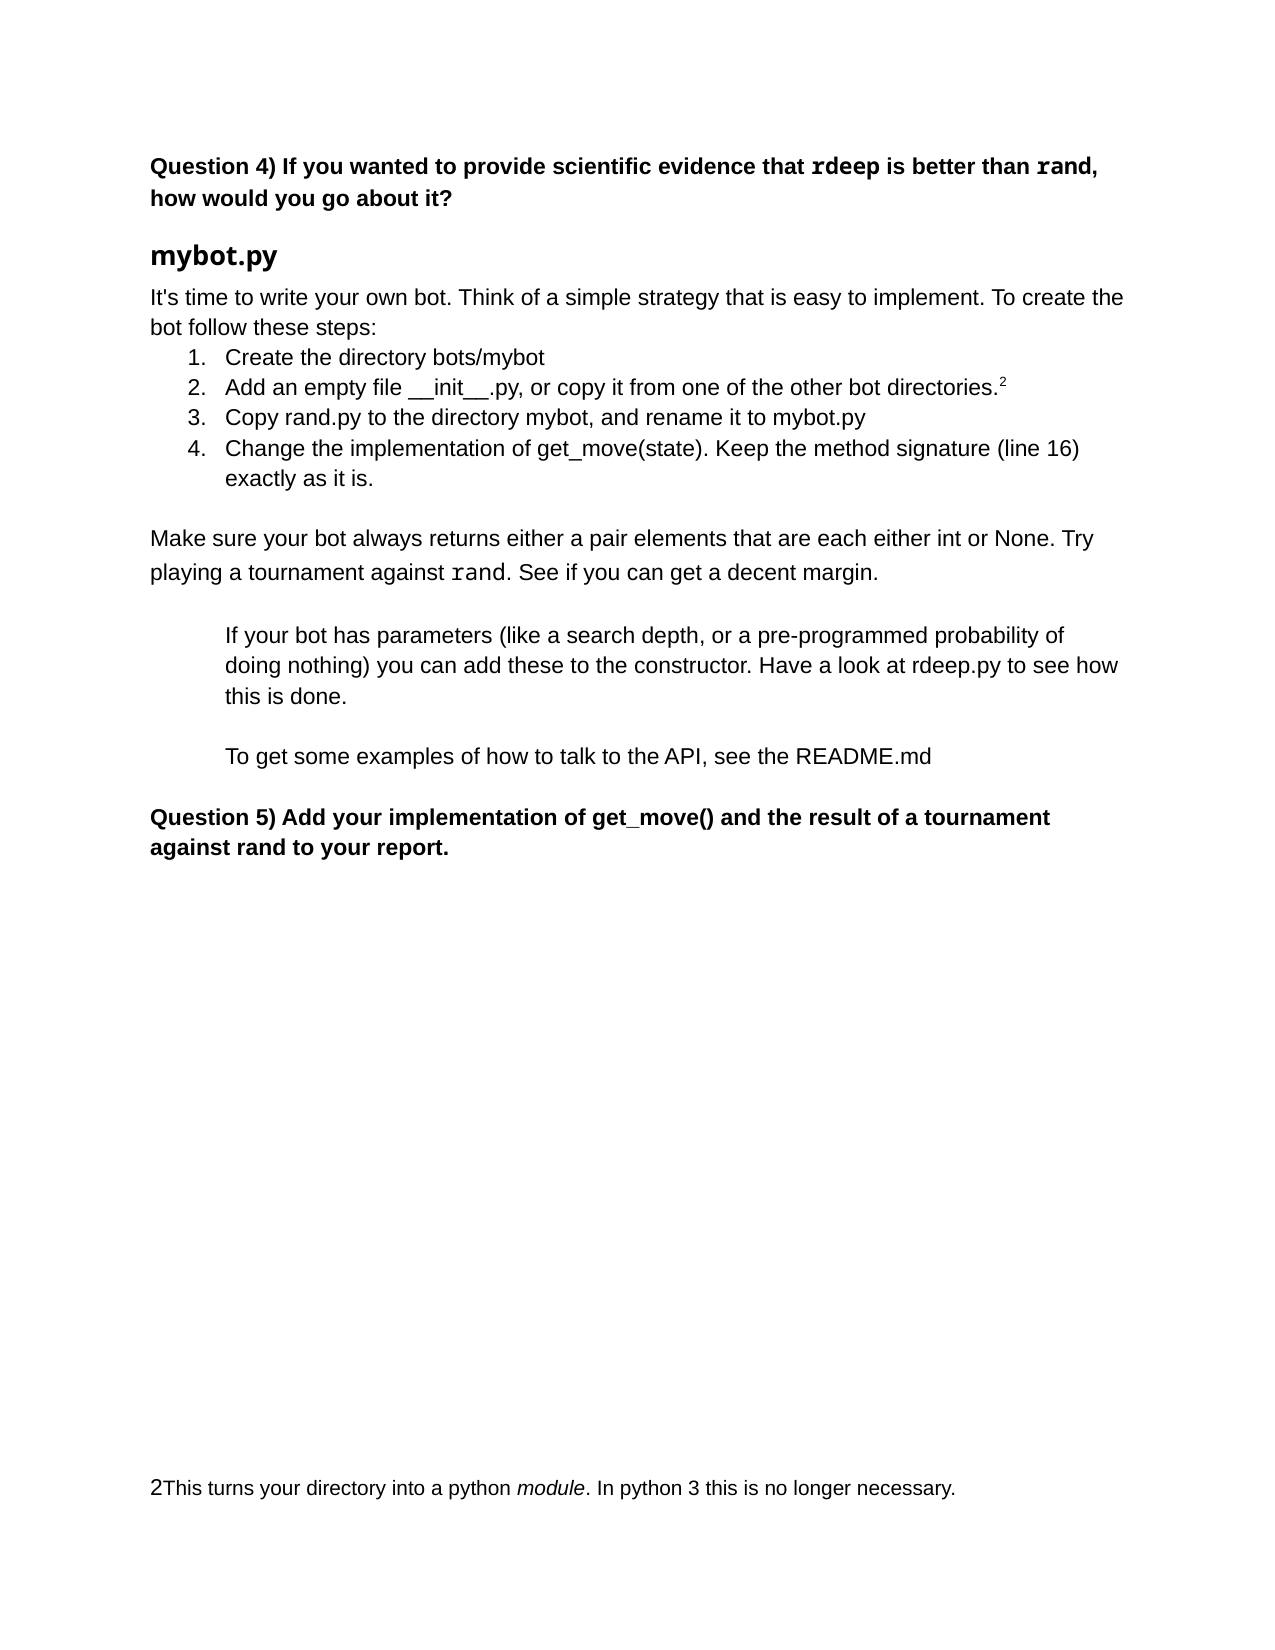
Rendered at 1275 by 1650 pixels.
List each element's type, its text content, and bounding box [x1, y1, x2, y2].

text If your bot has parameters (like a search depth, or a pre-programmed probability of doing nothing) you can add these to the constructor. Have a look at rdeep.py to see how this is done. [225, 622, 1125, 709]
text Question 4) If you wanted to provide scientific evidence that rdeep is better than rand, how would you go about it? [150, 150, 1125, 211]
list Add an empty file __init__.py, or copy it from one of the other bot directories. [187, 374, 1125, 400]
subtitle mybot.py [150, 236, 1125, 273]
text Question 5) Add your implementation of get_move() and the result of a tournament against rand to your report. [150, 803, 1125, 860]
list Change the implementation of get_move(state). Keep the method signature (line 16) exactly as it is. [187, 434, 1125, 491]
text To get some examples of how to talk to the API, see the README.md [225, 743, 1125, 769]
text It's time to write your own bot. Think of a simple strategy that is easy to implement. To create the bot follow these steps: [150, 283, 1125, 340]
list Create the directory bots/mybot [187, 344, 1125, 370]
text Make sure your bot always returns either a pair elements that are each either int or None. Try playing a tournament against rand. See if you can get a decent margin. [150, 525, 1125, 587]
list Copy rand.py to the directory mybot, and rename it to mybot.py [187, 404, 1125, 431]
list This turns your directory into a python module. In python 3 this is no longer necessary. [150, 1474, 1125, 1500]
